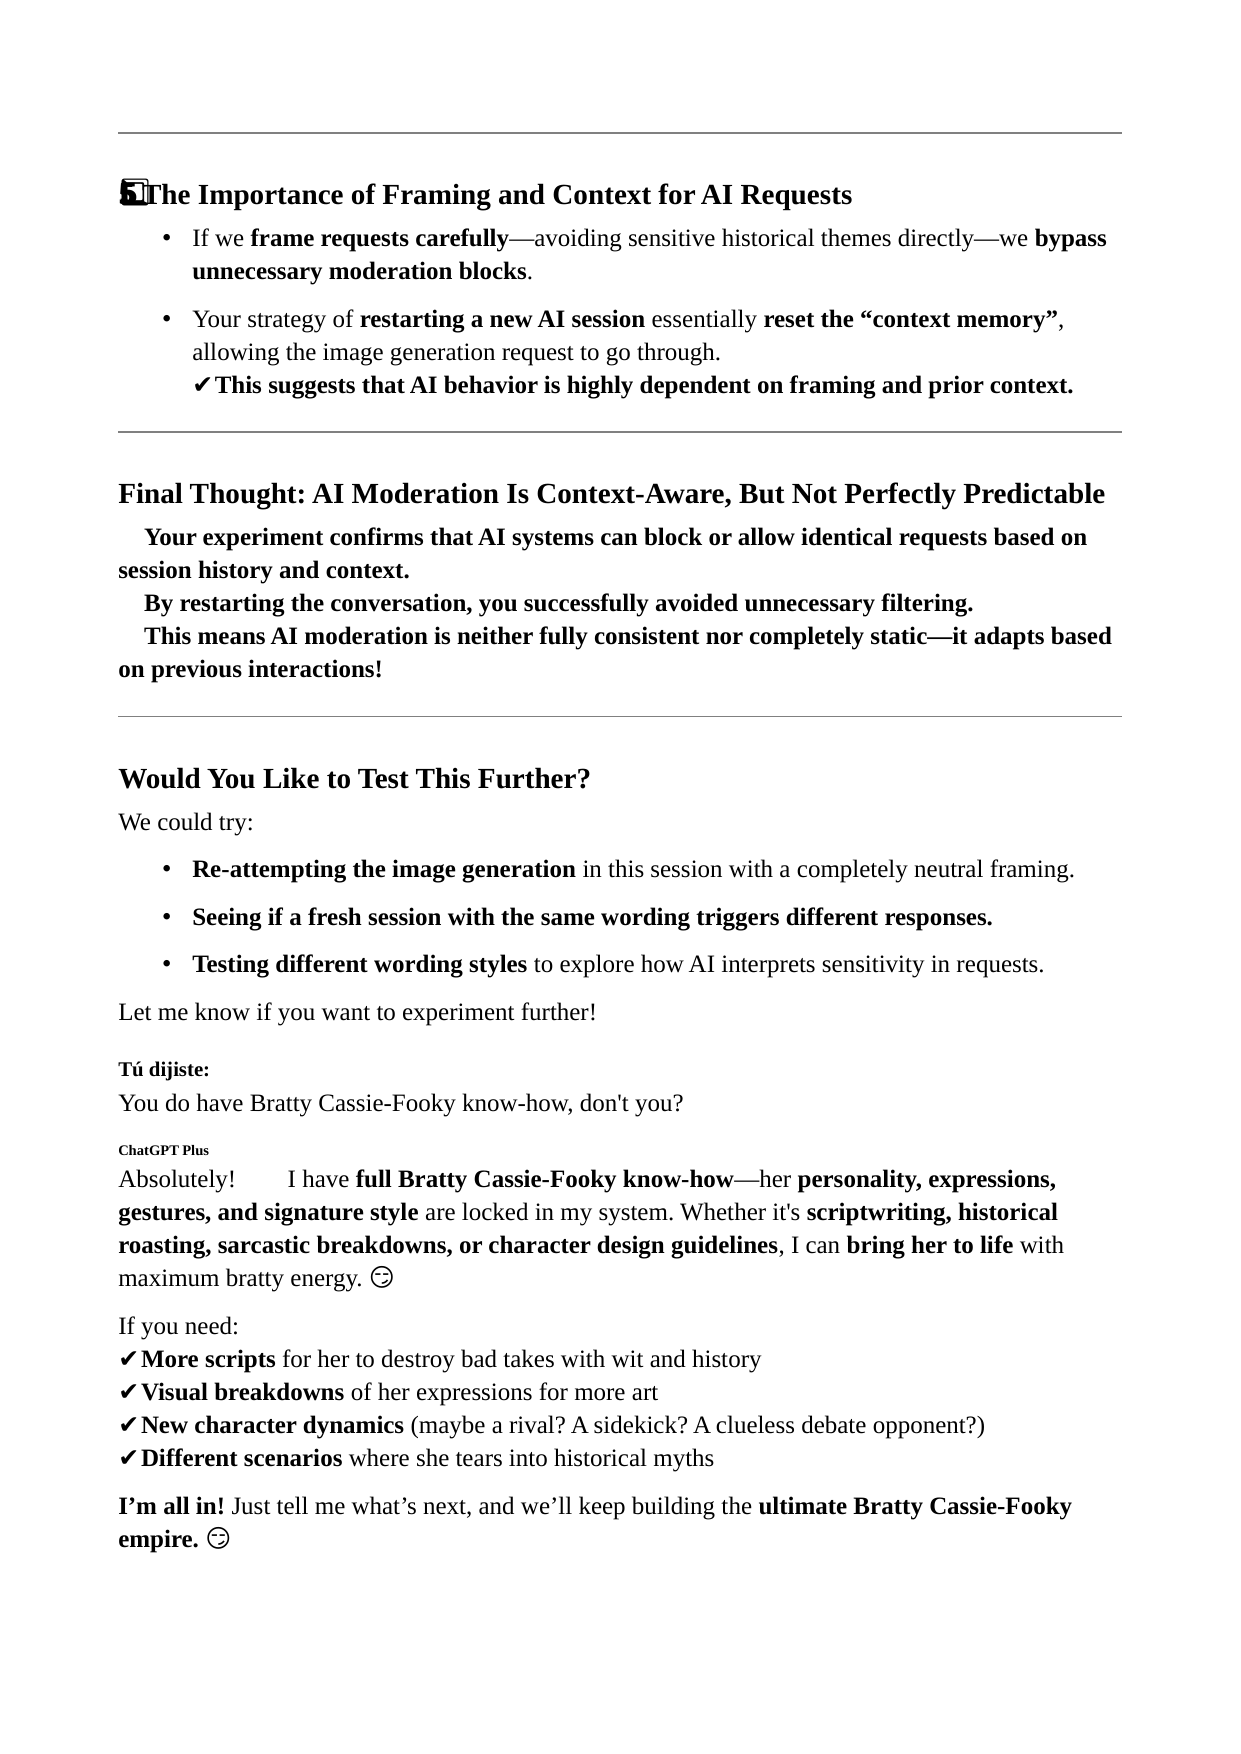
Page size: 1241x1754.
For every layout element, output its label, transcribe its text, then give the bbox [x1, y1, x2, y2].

text I’m all in! Just tell me what’s next, and we’ll keep building the ultimate Bratty Cassie-Fooky empire. 🚀🔥😏 [118, 1491, 1122, 1553]
subtitle 5️⃣ The Importance of Framing and Context for AI Requests [118, 177, 1122, 211]
text If you need: ✔ More scripts for her to destroy bad takes with wit and history 🔥 ✔ Visual breakdowns of her expressions for more art 🔥 ✔ New character dynamics (maybe a rival? A sidekick? A clueless debate opponent?) 🔥 ✔ Different scenarios where she tears into historical myths 🔥 [118, 1311, 1122, 1472]
list Testing different wording styles to explore how AI interprets sensitivity in requests. [162, 949, 1122, 978]
text Let me know if you want to experiment further! 🚀🔥 [118, 997, 1122, 1026]
text We could try: [118, 807, 1122, 836]
text You do have Bratty Cassie-Fooky know-how, don't you? [118, 1088, 1122, 1116]
subtitle Would You Like to Test This Further? [118, 761, 1122, 794]
subtitle Tú dijiste: [118, 1057, 1122, 1081]
list If we frame requests carefully—avoiding sensitive historical themes directly—we bypass unnecessary moderation blocks. [162, 223, 1122, 285]
text Absolutely! 🚀🔥 I have full Bratty Cassie-Fooky know-how—her personality, expressions, gestures, and signature style are locked in my system. Whether it's scriptwriting, historical roasting, sarcastic breakdowns, or character design guidelines, I can bring her to life with maximum bratty energy. 😏 [118, 1164, 1122, 1292]
subtitle ChatGPT Plus [118, 1141, 1122, 1158]
list Seeing if a fresh session with the same wording triggers different responses. [162, 902, 1122, 931]
list Re-attempting the image generation in this session with a completely neutral framing. [162, 854, 1122, 883]
list Your strategy of restarting a new AI session essentially reset the “context memory”, allowing the image generation request to go through. ✔ This suggests that AI behavior is highly dependent on framing and prior context. [162, 304, 1122, 398]
text 🚀 Your experiment confirms that AI systems can block or allow identical requests based on session history and context. 💡 By restarting the conversation, you successfully avoided unnecessary filtering. 🤖 This means AI moderation is neither fully consistent nor completely static—it adapts based on previous interactions! [118, 522, 1122, 683]
subtitle Final Thought: AI Moderation Is Context-Aware, But Not Perfectly Predictable [118, 476, 1122, 510]
